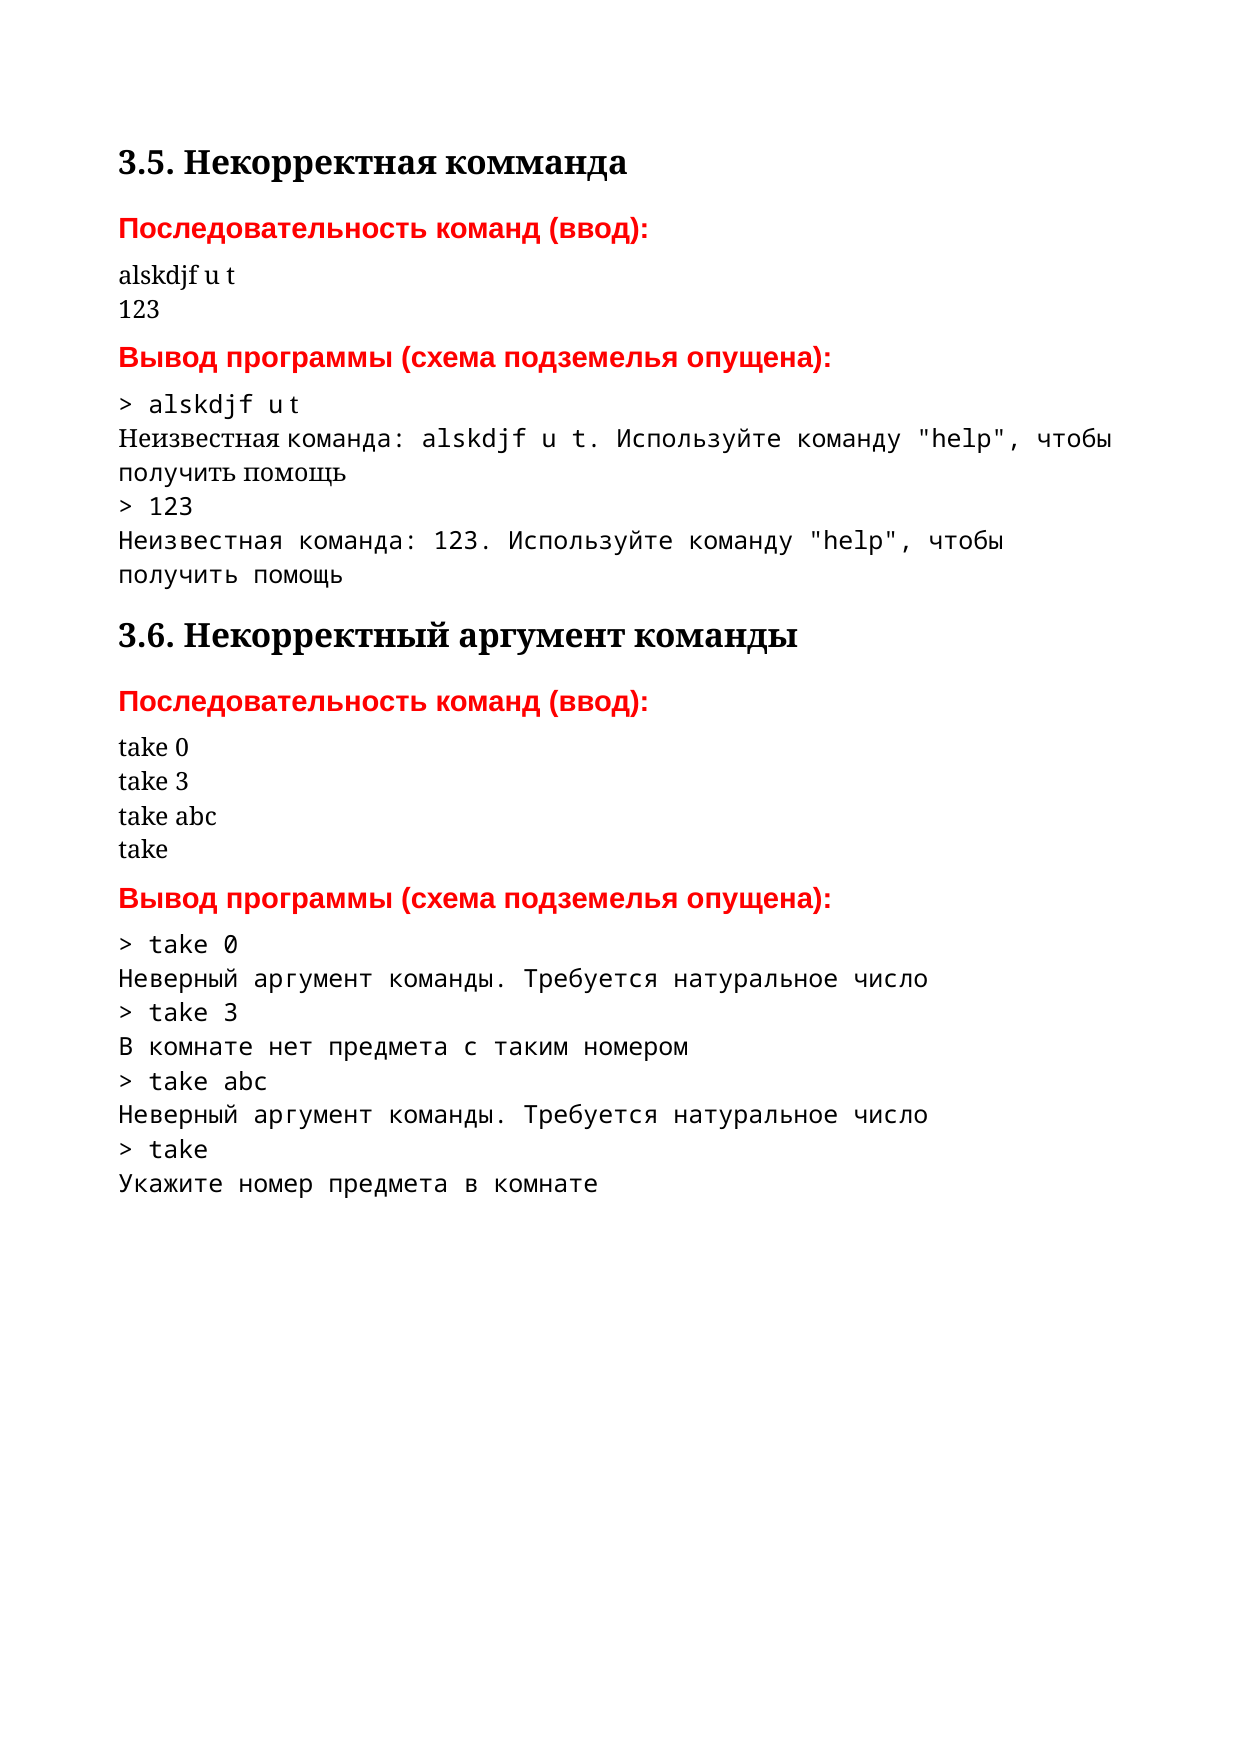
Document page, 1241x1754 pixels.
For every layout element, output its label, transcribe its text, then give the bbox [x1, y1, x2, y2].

subtitle 3.6. Некорректный аргумент команды [118, 611, 1122, 657]
subtitle Вывод программы (схема подземелья опущена): [118, 881, 1122, 914]
subtitle Вывод программы (схема подземелья опущена): [118, 340, 1122, 374]
text take 3 [118, 764, 1122, 798]
text take 0 [118, 730, 1122, 764]
subtitle Последовательность команд (ввод): [118, 211, 1122, 245]
text > 123 Неизвестная команда: 123. Используйте команду "help", чтобы получить помощь [118, 488, 1122, 591]
text 123 [118, 292, 1122, 326]
subtitle 3.5. Некорректная комманда [118, 139, 1122, 184]
text take [118, 832, 1122, 866]
subtitle Последовательность команд (ввод): [118, 684, 1122, 717]
text > alskdjf u t Неизвестная команда: alskdjf u t. Используйте команду "help", чтобы получить помощь [118, 386, 1122, 488]
text take abc [118, 798, 1122, 832]
text > take 0 Неверный аргумент команды. Требуется натуральное число > take 3 В комнате нет предмета с таким номером > take abc Неверный аргумент команды. Требуется натуральное число > take Укажите номер предмета в комнате [118, 927, 1122, 1199]
text alskdjf u t [118, 257, 1122, 292]
